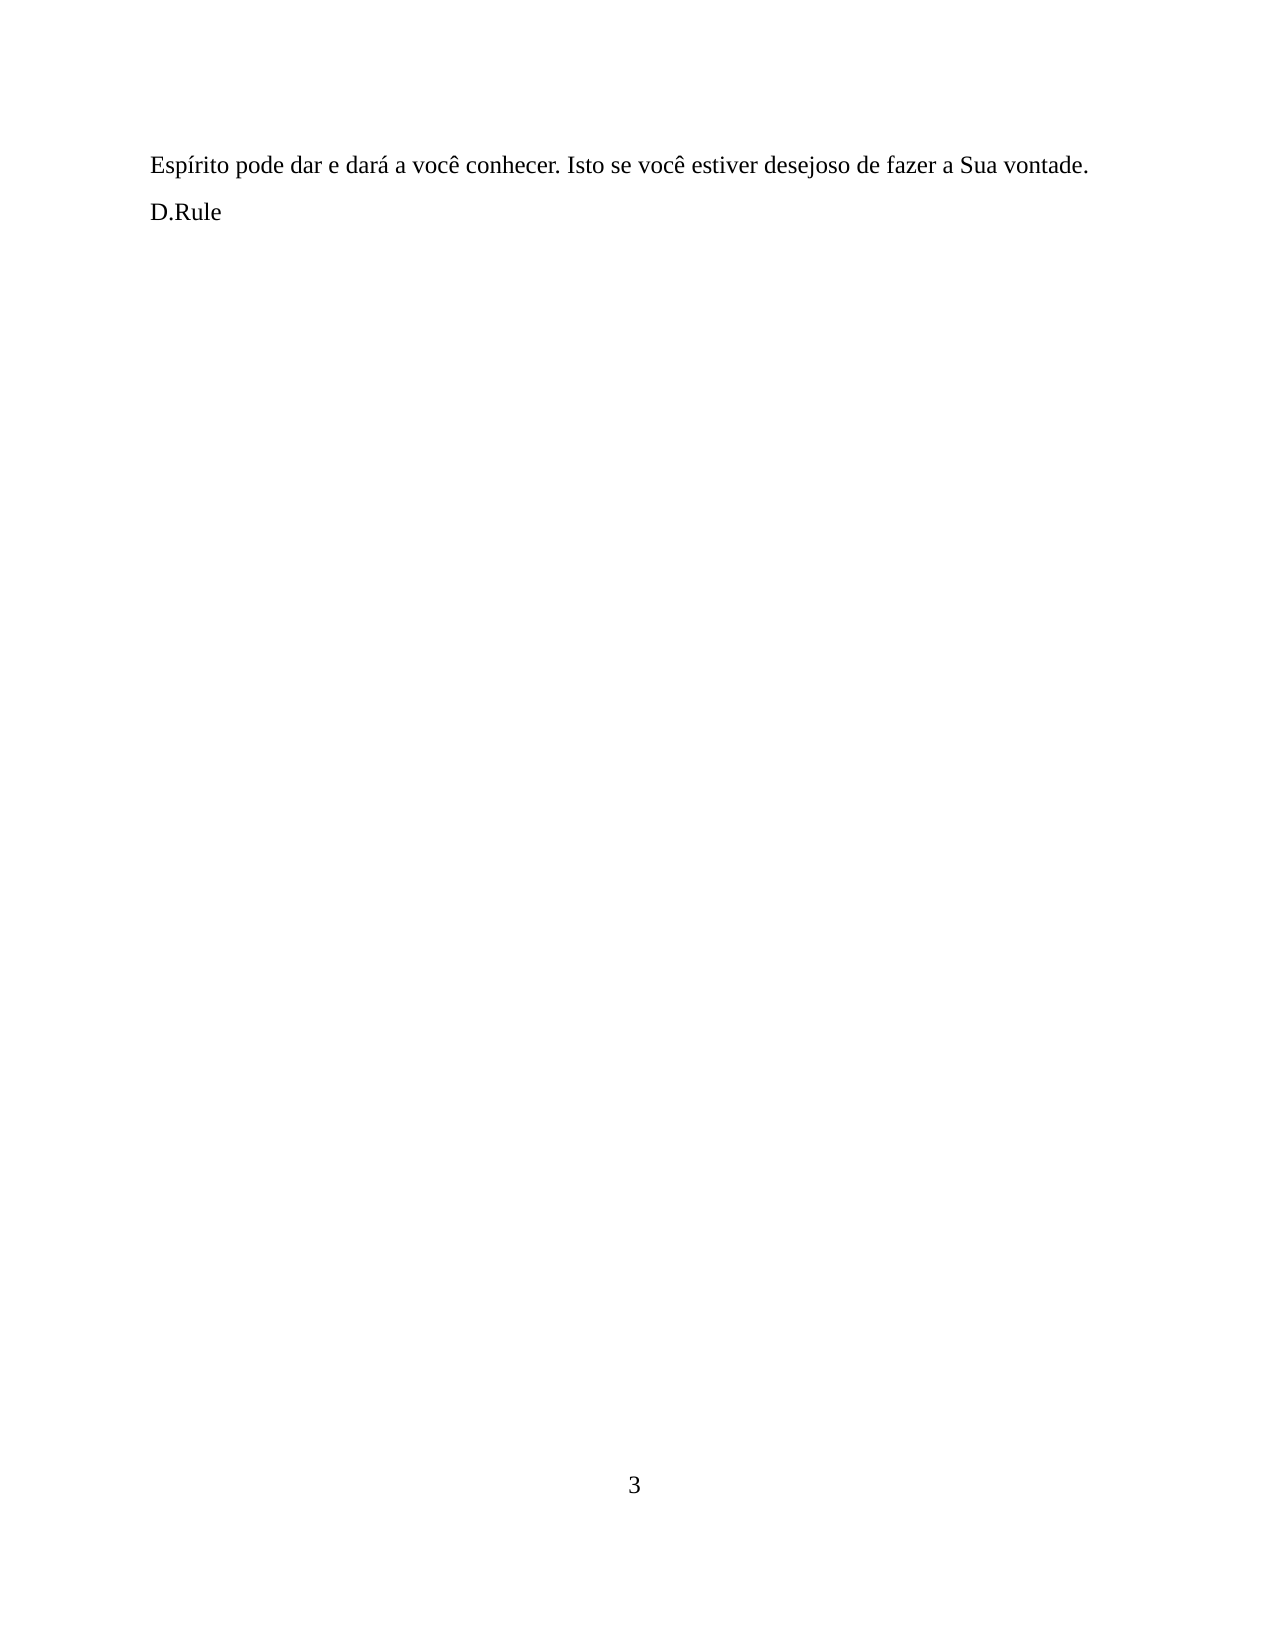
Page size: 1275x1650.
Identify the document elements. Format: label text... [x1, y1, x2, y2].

text D.Rule [150, 197, 1125, 225]
text Espírito pode dar e dará a você conhecer. Isto se você estiver desejoso de fazer a Sua vontade. [150, 150, 1125, 179]
